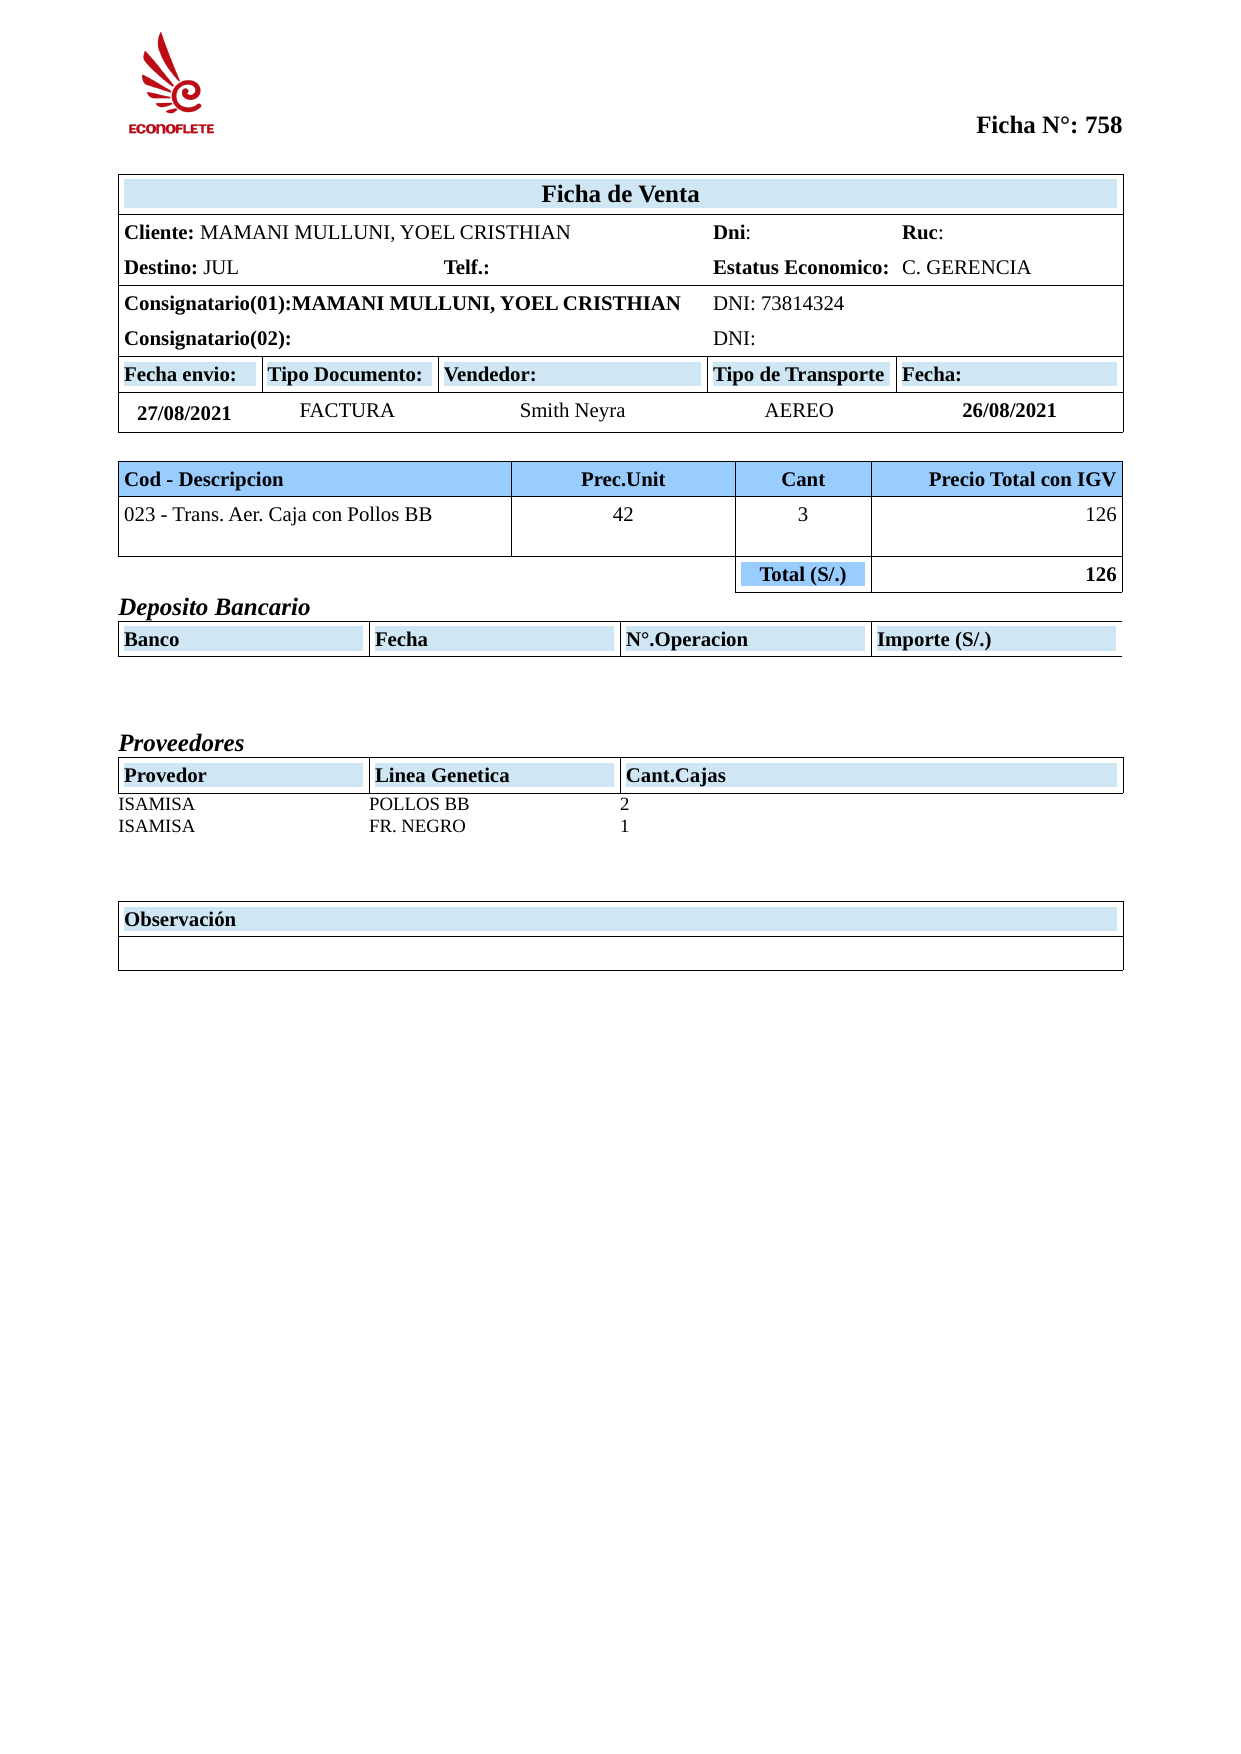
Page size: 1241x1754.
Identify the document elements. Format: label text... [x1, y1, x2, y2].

table_cell [119, 937, 1123, 969]
table_header Provedor [119, 758, 369, 793]
table_cell Smith Neyra [438, 393, 707, 432]
table_cell Tipo Documento: [263, 357, 438, 392]
table_cell [620, 680, 871, 704]
table_cell [369, 836, 620, 858]
table_cell Estatus Economico: [707, 249, 896, 285]
table_header Ficha de Venta [119, 175, 1123, 214]
table_header Cant [736, 462, 871, 496]
table_cell [369, 657, 620, 680]
table_cell 126 [872, 497, 1122, 556]
text Proveedores [118, 728, 1122, 757]
table_cell POLLOS BB [369, 794, 620, 814]
table_header Banco [119, 622, 369, 656]
table_cell DNI: 73814324 [707, 286, 1123, 321]
table_cell [369, 705, 620, 728]
table_cell Fecha: [897, 357, 1123, 392]
table_cell ISAMISA [118, 815, 369, 836]
table_header Cant.Cajas [621, 758, 1123, 793]
table_header Cod - Descripcion [119, 462, 511, 496]
table_cell Consignatario(02): [119, 321, 707, 356]
table_cell 3 [736, 497, 871, 556]
table_cell Telf.: [438, 249, 707, 285]
table_cell DNI: [707, 321, 1123, 356]
table_cell [620, 879, 1123, 901]
table_cell 126 [872, 557, 1122, 592]
table_cell Fecha envio: [119, 357, 262, 392]
table_cell [511, 557, 735, 592]
table_header Precio Total con IGV [872, 462, 1122, 496]
table_cell [118, 858, 369, 879]
picture [118, 31, 225, 134]
table_cell 42 [512, 497, 735, 556]
table_cell [118, 879, 369, 901]
table_cell Dni: [707, 215, 896, 249]
table_header Prec.Unit [512, 462, 735, 496]
table_cell [620, 705, 871, 728]
table_cell 26/08/2021 [896, 393, 1123, 432]
table_cell AEREO [707, 393, 896, 432]
table_cell [118, 557, 511, 592]
table_cell [871, 705, 1122, 728]
table_cell C. GERENCIA [896, 249, 1123, 285]
table_header Observación [119, 902, 1123, 936]
table_cell ISAMISA [118, 794, 369, 814]
table_cell FACTURA [262, 393, 438, 432]
table_cell [620, 657, 871, 680]
text Deposito Bancario [118, 592, 1122, 621]
table_cell Total (S/.) [736, 557, 871, 592]
table_cell Destino: JUL [119, 249, 438, 285]
table_cell 1 [620, 815, 1123, 836]
table_header Importe (S/.) [872, 622, 1122, 656]
table_cell Consignatario(01):MAMANI MULLUNI, YOEL CRISTHIAN [119, 286, 707, 321]
table_cell 023 - Trans. Aer. Caja con Pollos BB [119, 497, 511, 556]
table_cell [871, 657, 1122, 680]
table_cell 27/08/2021 [119, 393, 262, 432]
table_cell FR. NEGRO [369, 815, 620, 836]
table_cell Vendedor: [439, 357, 707, 392]
table_cell [118, 680, 369, 704]
table_cell [620, 858, 1123, 879]
table_cell [369, 858, 620, 879]
table_header Linea Genetica [370, 758, 620, 793]
table_cell Ruc: [896, 215, 1123, 249]
table_cell [871, 680, 1122, 704]
table_cell [118, 657, 369, 680]
table_cell [118, 836, 369, 858]
table_cell [369, 680, 620, 704]
table_cell [369, 879, 620, 901]
table_cell Tipo de Transporte [708, 357, 896, 392]
table_header Fecha [370, 622, 620, 656]
table_cell 2 [620, 794, 1123, 814]
table_cell Cliente: MAMANI MULLUNI, YOEL CRISTHIAN [119, 215, 707, 249]
table_cell [118, 705, 369, 728]
table_cell [620, 836, 1123, 858]
table_header N°.Operacion [621, 622, 871, 656]
